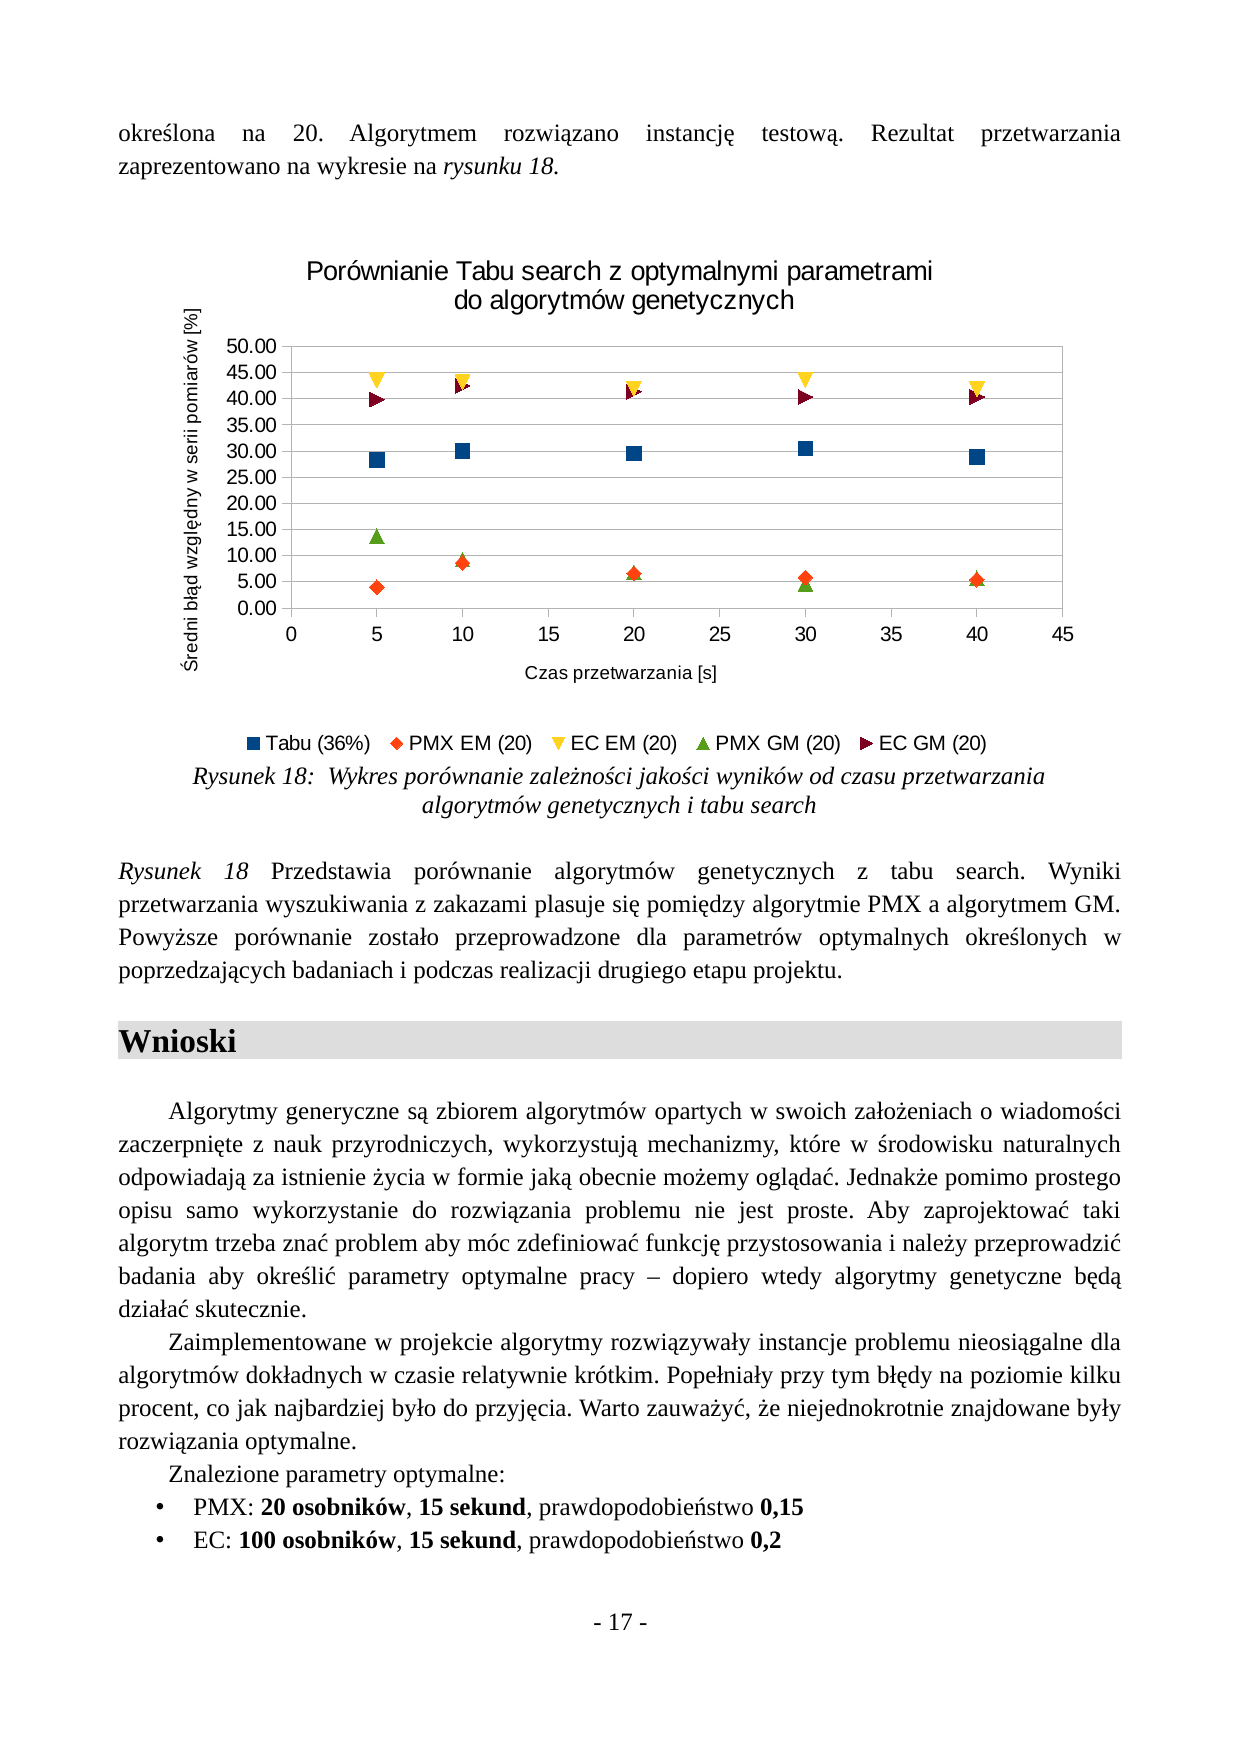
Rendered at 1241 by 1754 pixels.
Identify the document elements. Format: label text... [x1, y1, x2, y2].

text Algorytmy generyczne są zbiorem algorytmów opartych w swoich założeniach o wiadomości zaczerpnięte z nauk przyrodniczych, wykorzystują mechanizmy, które w środowisku naturalnych odpowiadają za istnienie życia w formie jaką obecnie możemy oglądać. Jednakże pomimo prostego opisu samo wykorzystanie do rozwiązania problemu nie jest proste. Aby zaprojektować taki algorytm trzeba znać problem aby móc zdefiniować funkcję przystosowania i należy przeprowadzić badania aby określić parametry optymalne pracy – dopiero wtedy algorytmy genetyczne będą działać skutecznie. [118, 1096, 1122, 1323]
text Rysunek 18 Przedstawia porównanie algorytmów genetycznych z tabu search. Wyniki przetwarzania wyszukiwania z zakazami plasuje się pomiędzy algorytmie PMX a algorytmem GM. Powyższe porównanie zostało przeprowadzone dla parametrów optymalnych określonych w poprzedzających badaniach i podczas realizacji drugiego etapu projektu. [118, 856, 1122, 984]
text Znalezione parametry optymalne: [118, 1459, 1122, 1488]
list PMX: 20 osobników, 15 sekund, prawdopodobieństwo 0,15 [156, 1492, 1122, 1521]
text Zaimplementowane w projekcie algorytmy rozwiązywały instancje problemu nieosiągalne dla algorytmów dokładnych w czasie relatywnie krótkim. Popełniały przy tym błędy na poziomie kilku procent, co jak najbardziej było do przyjęcia. Warto zauważyć, że niejednokrotnie znajdowane były rozwiązania optymalne. [118, 1327, 1122, 1455]
text określona na 20. Algorytmem rozwiązano instancję testową. Rezultat przetwarzania zaprezentowano na wykresie na rysunku 18. [118, 118, 1122, 180]
table_header Wnioski [118, 1059, 1122, 1063]
list EC: 100 osobników, 15 sekund, prawdopodobieństwo 0,2 [156, 1525, 1122, 1554]
text Rysunek 18: Wykres porównanie zależności jakości wyników od czasu przetwarzania algorytmów genetycznych i tabu search [148, 762, 1093, 819]
